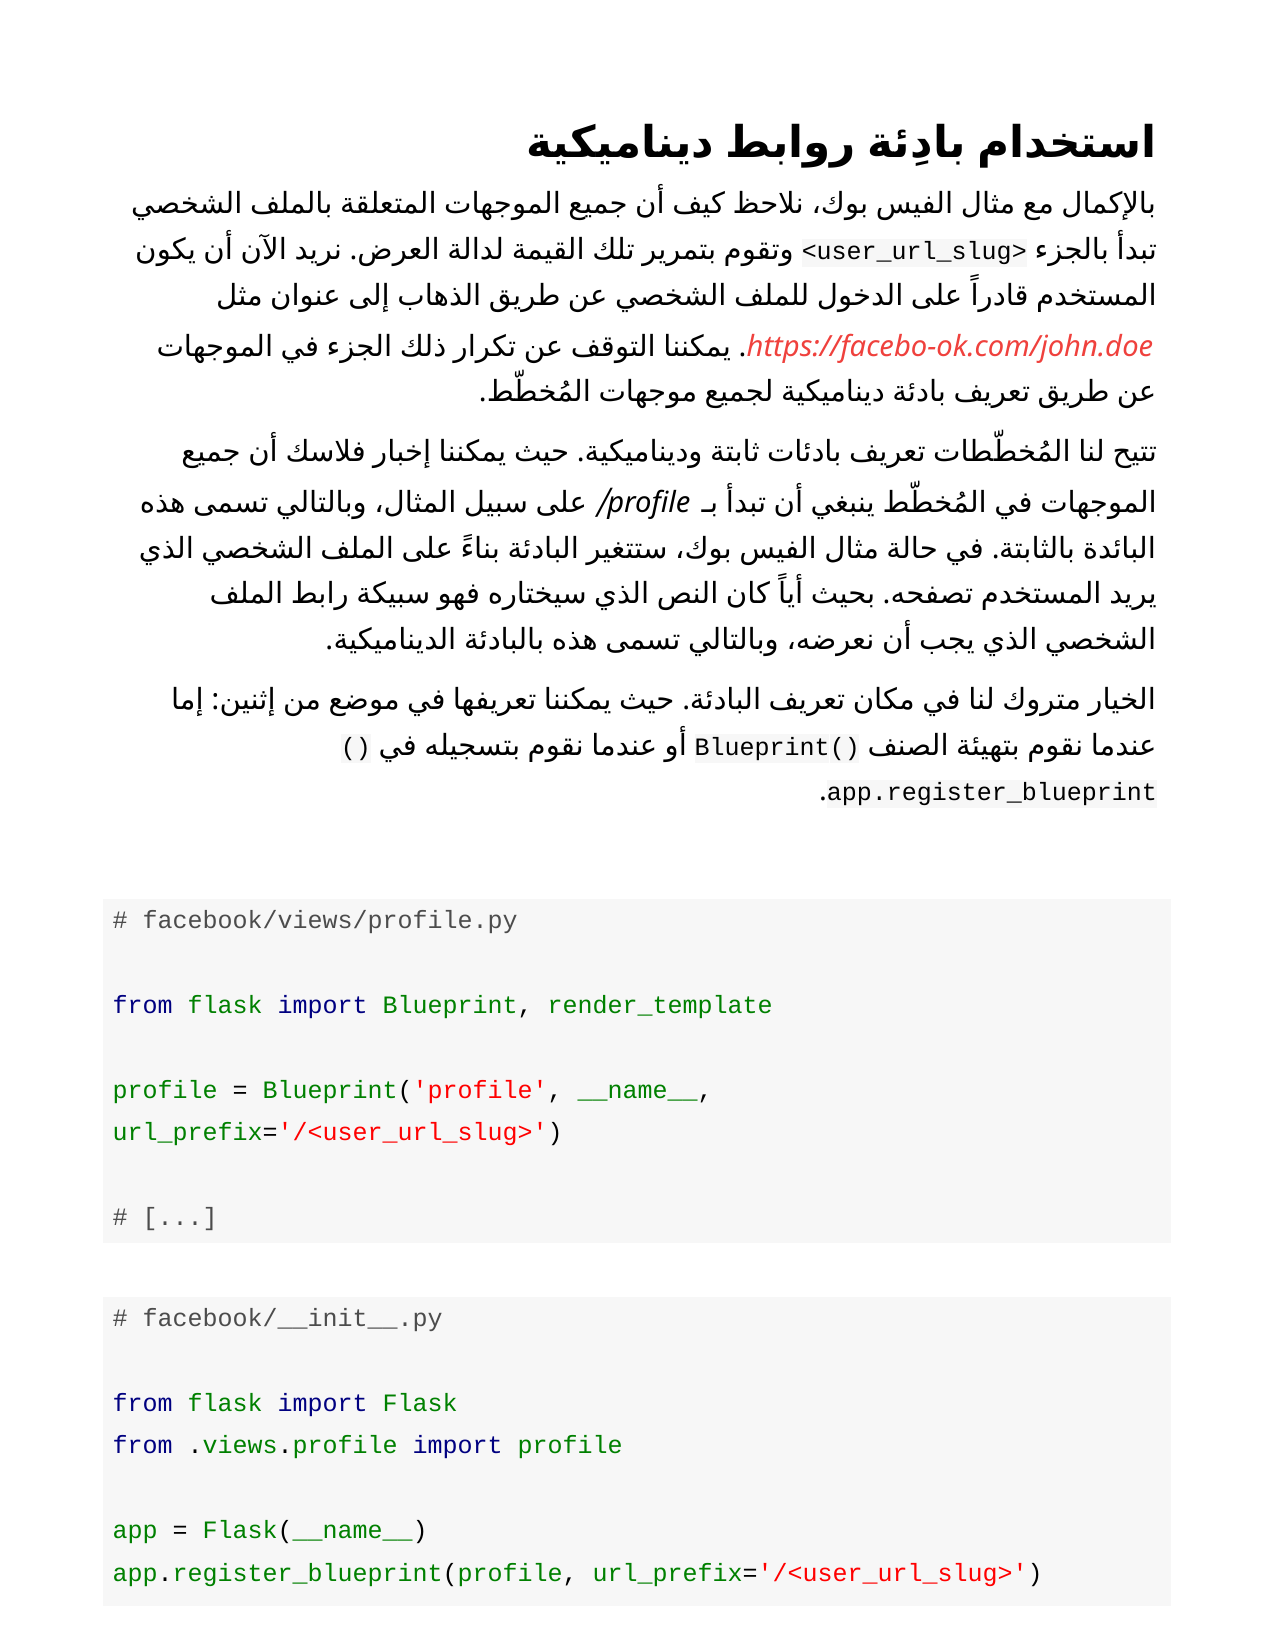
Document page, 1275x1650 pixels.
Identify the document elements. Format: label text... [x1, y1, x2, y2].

text الخيار متروك لنا في مكان تعريف البادئة. حيث يمكننا تعريفها في موضع من إثنين: إما عندما نقوم بتهيئة الصنف ()Blueprint أو عندما نقوم بتسجيله في ()app.register_blueprint. [118, 683, 1157, 813]
text from .views.profile import profile [112, 1433, 1163, 1461]
text # [...] [112, 1205, 1163, 1233]
text app = Flask(__name__) [112, 1518, 1163, 1546]
text # facebook/views/profile.py [112, 907, 1163, 936]
text app.register_blueprint(profile, url_prefix='/<user_url_slug>') [112, 1561, 1163, 1589]
text from flask import Blueprint, render_template [112, 992, 1163, 1021]
text تتيح لنا المُخطّطات تعريف بادئات ثابتة وديناميكية. حيث يمكننا إخبار فلاسك أن جميع الموجهات في المُخطّط ينبغي أن تبدأ بـ profile/ على سبيل المثال، وبالتالي تسمى هذه البائدة بالثابتة. في حالة مثال الفيس بوك، ستتغير البادئة بناءً على الملف الشخصي الذي يريد المستخدم تصفحه. بحيث أياً كان النص الذي سيختاره فهو سبيكة رابط الملف الشخصي الذي يجب أن نعرضه، وبالتالي تسمى هذه بالبادئة الديناميكية. [118, 436, 1157, 661]
text from flask import Flask [112, 1391, 1163, 1419]
subtitle استخدام بادِئة روابط ديناميكية [118, 118, 1157, 175]
text بالإكمال مع مثال الفيس بوك، نلاحظ كيف أن جميع الموجهات المتعلقة بالملف الشخصي تبدأ بالجزء <user_url_slug> وتقوم بتمرير تلك القيمة لدالة العرض. نريد اﻵن أن يكون المستخدم قادراً على الدخول للملف الشخصي عن طريق الذهاب إلى عنوان مثل https://facebo-ok.com/john.doe. يمكننا التوقف عن تكرار ذلك الجزء في الموجهات عن طريق تعريف بادئة ديناميكية لجميع موجهات المُخطّط. [118, 188, 1157, 413]
text profile = Blueprint('profile', __name__, url_prefix='/<user_url_slug>') [112, 1077, 1163, 1148]
text # facebook/__init__.py [112, 1306, 1163, 1334]
